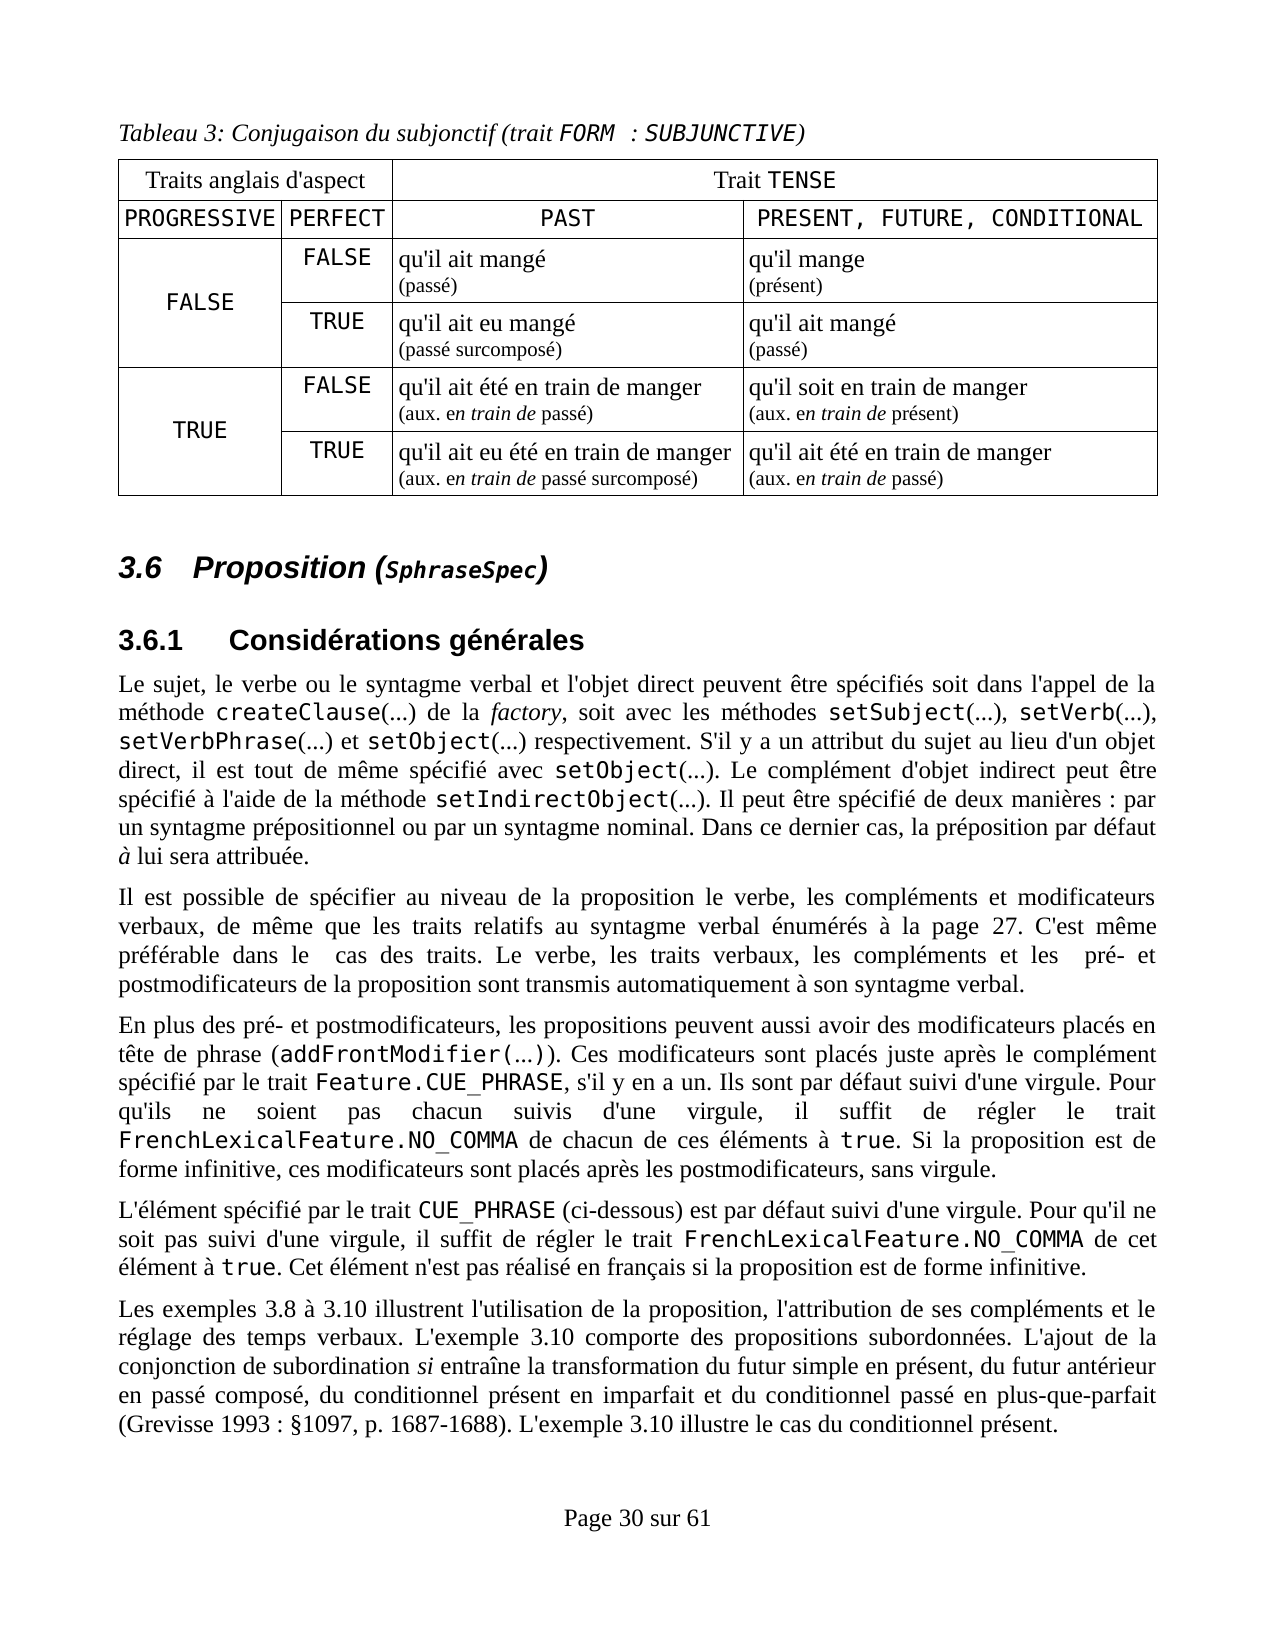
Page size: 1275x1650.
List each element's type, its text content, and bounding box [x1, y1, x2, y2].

table_cell FAUX [282, 239, 392, 302]
table_cell VRAI [282, 303, 392, 367]
table_cell FAUX [119, 239, 281, 367]
table_cell FAUX [282, 368, 392, 431]
table_cell qu'il mange (présent) [744, 239, 1157, 302]
text Il est possible de spécifier au niveau de la proposition le verbe, les compléments et modificateurs verbaux, de même que les traits relatifs au syntagme verbal énumérés à la page 28. C'est même préférable dans le cas des traits. Le verbe, les traits verbaux, les compléments et les pré- et postmodificateurs de la proposition sont transmis automatiquement à son syntagme verbal. [118, 882, 1157, 997]
table_cell qu'il ait eu mangé (passé surcomposé) [393, 303, 743, 367]
table_header Traits anglais d'aspect [119, 160, 392, 200]
table_header Trait TENSE [393, 160, 1157, 200]
table_cell PROGRESSIVE [119, 201, 281, 238]
text L'élément spécifié par le trait CUE_PHRASE (ci-dessous) est par défaut suivi d'une virgule. Pour qu'il ne soit pas suivi d'une virgule, il suffit de régler le trait FrenchLexicalFeature.NO_COMMA de cet élément à true. Cet élément n'est pas réalisé en français si la proposition est de forme infinitive. [118, 1195, 1157, 1281]
text En plus des pré- et postmodificateurs, les propositions peuvent aussi avoir des modificateurs placés en tête de phrase (addFrontModifier(...)). Ces modificateurs sont placés juste après le complément spécifié par le trait Feature.CUE_PHRASE, s'il y en a un. Ils sont par défaut suivi d'une virgule. Pour qu'ils ne soient pas chacun suivis d'une virgule, il suffit de régler le trait FrenchLexicalFeature.NO_COMMA de chacun de ces éléments à true. Si la proposition est de forme infinitive, ces modificateurs sont placés après les postmodificateurs, sans virgule. [118, 1010, 1157, 1182]
table_cell VRAI [119, 368, 281, 495]
table_cell qu'il ait mangé (passé) [744, 303, 1157, 367]
subtitle Proposition (SphraseSpec) [118, 549, 1157, 585]
table_cell PRESENT, FUTURE, CONDITIONAL [744, 201, 1157, 238]
text Les exemples 3.8 à 3.10 illustrent l'utilisation de la proposition, l'attribution de ses compléments et le réglage des temps verbaux. L'exemple 3.10 comporte des propositions subordonnées. L'ajout de la conjonction de subordination si entraîne la transformation du futur simple en présent, du futur antérieur en passé composé, du conditionnel présent en imparfait et du conditionnel passé en plus-que-parfait (Grevisse 1993 : §1097, p. 1687-1688). L'exemple 3.10 illustre le cas du conditionnel présent. [118, 1294, 1157, 1437]
table_cell PAST [393, 201, 743, 238]
text Tableau 3: Conjugaison du subjonctif (trait FORM : SUBJUNCTIVE) [118, 118, 1157, 147]
table_cell VRAI [282, 432, 392, 495]
subtitle Considérations générales [118, 623, 1157, 656]
table_cell qu'il ait mangé (passé) [393, 239, 743, 302]
table_cell qu'il ait eu été en train de manger (aux. en train de passé surcomposé) [393, 432, 743, 495]
table_cell PERFECT [282, 201, 392, 238]
table_cell qu'il ait été en train de manger (aux. en train de passé) [744, 432, 1157, 495]
table_cell qu'il ait été en train de manger (aux. en train de passé) [393, 368, 743, 431]
table_cell qu'il soit en train de manger (aux. en train de présent) [744, 368, 1157, 431]
text Le sujet, le verbe ou le syntagme verbal et l'objet direct peuvent être spécifiés soit dans l'appel de la méthode createClause(...) de la factory, soit avec les méthodes setSubject(...), setVerb(...), setVerbPhrase(...) et setObject(...) respectivement. S'il y a un attribut du sujet au lieu d'un objet direct, il est tout de même spécifié avec setObject(...). Le complément d'objet indirect peut être spécifié à l'aide de la méthode setIndirectObject(...). Il peut être spécifié de deux manières : par un syntagme prépositionnel ou par un syntagme nominal. Dans ce dernier cas, la préposition par défaut à lui sera attribuée. [118, 669, 1157, 870]
